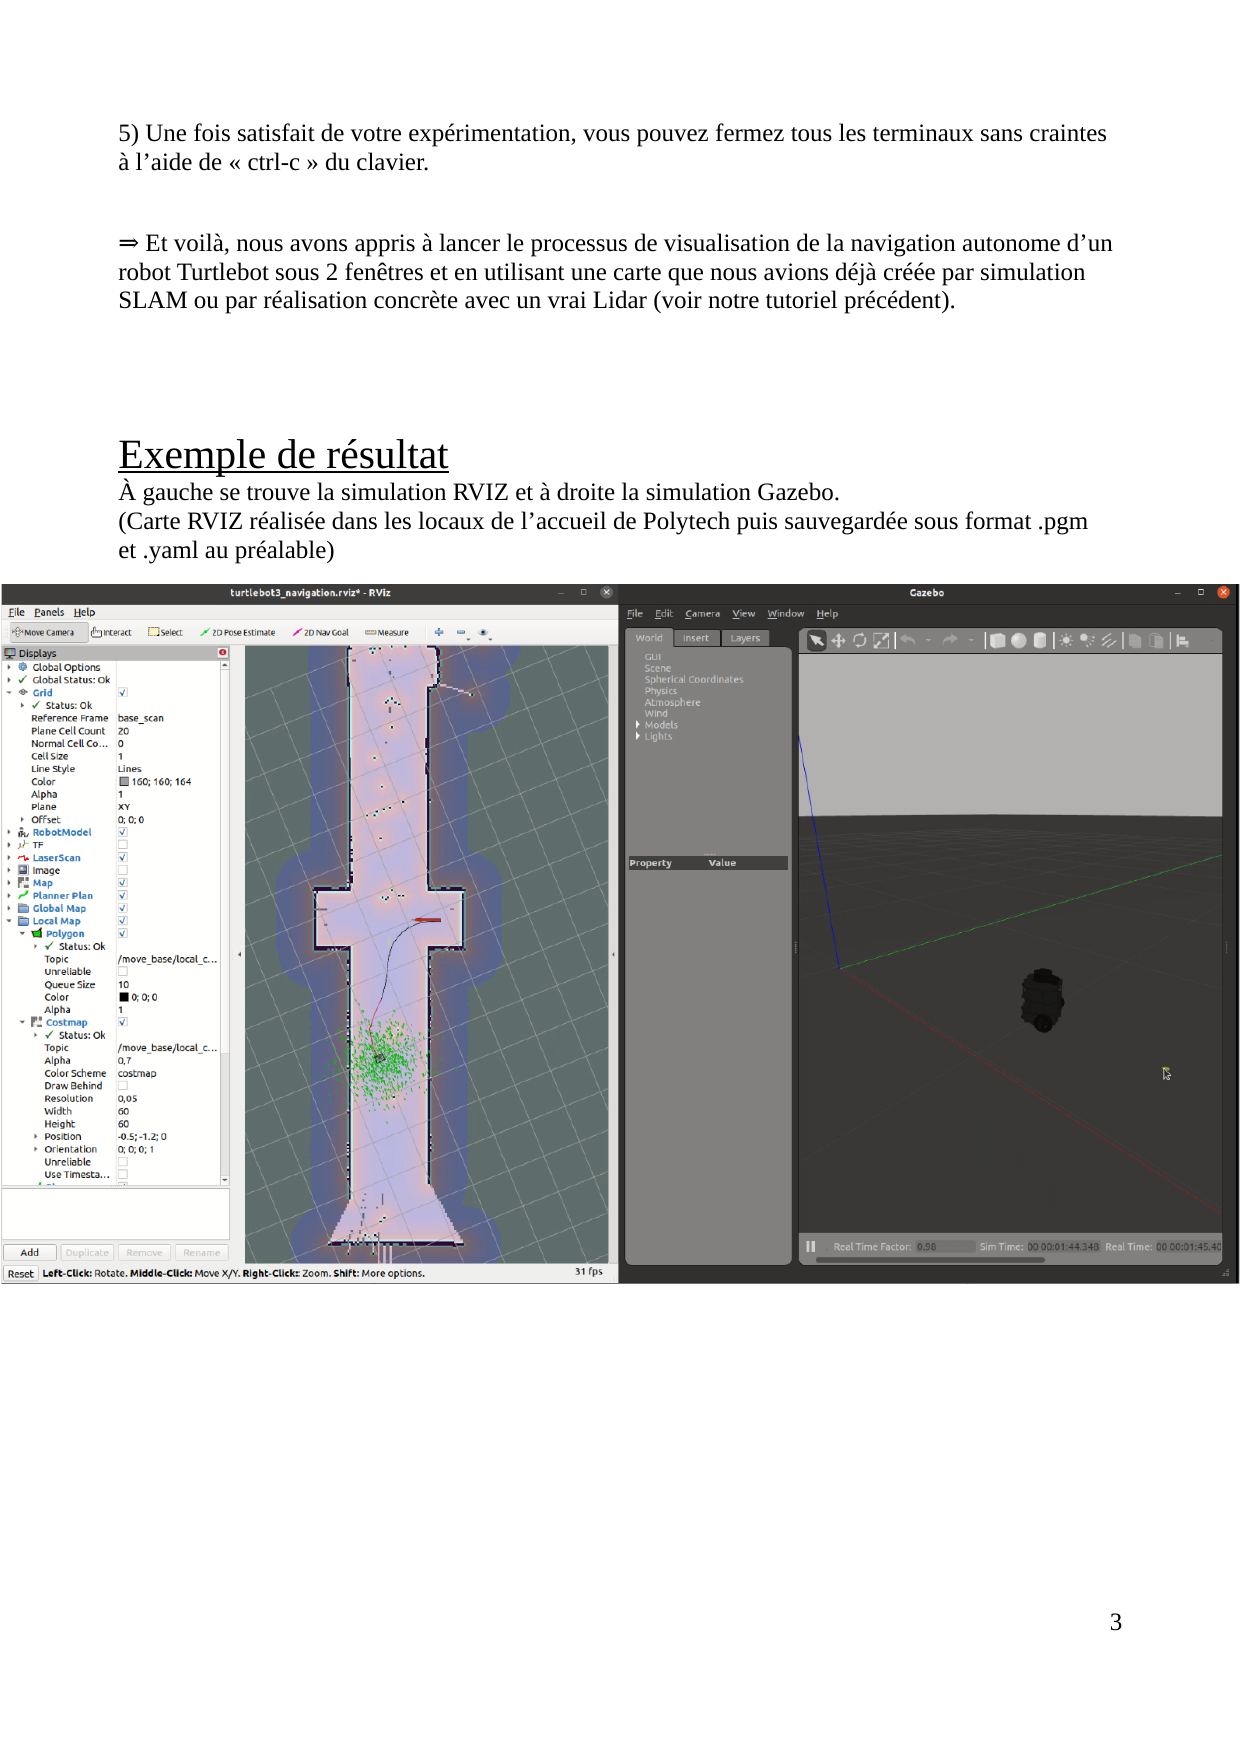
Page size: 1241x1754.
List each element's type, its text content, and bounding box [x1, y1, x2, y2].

text 5) Une fois satisfait de votre expérimentation, vous pouvez fermez tous les terminaux sans craintes à l’aide de « ctrl-c » du clavier. [118, 118, 1122, 176]
text Exemple de résultat [118, 429, 1122, 477]
picture [1, 584, 1240, 1284]
text À gauche se trouve la simulation RVIZ et à droite la simulation Gazebo. [118, 477, 1122, 506]
text ⇒ Et voilà, nous avons appris à lancer le processus de visualisation de la navigation autonome d’un robot Turtlebot sous 2 fenêtres et en utilisant une carte que nous avions déjà créée par simulation SLAM ou par réalisation concrète avec un vrai Lidar (voir notre tutoriel précédent). [118, 228, 1122, 314]
text (Carte RVIZ réalisée dans les locaux de l’accueil de Polytech puis sauvegardée sous format .pgm et .yaml au préalable) [118, 506, 1122, 563]
